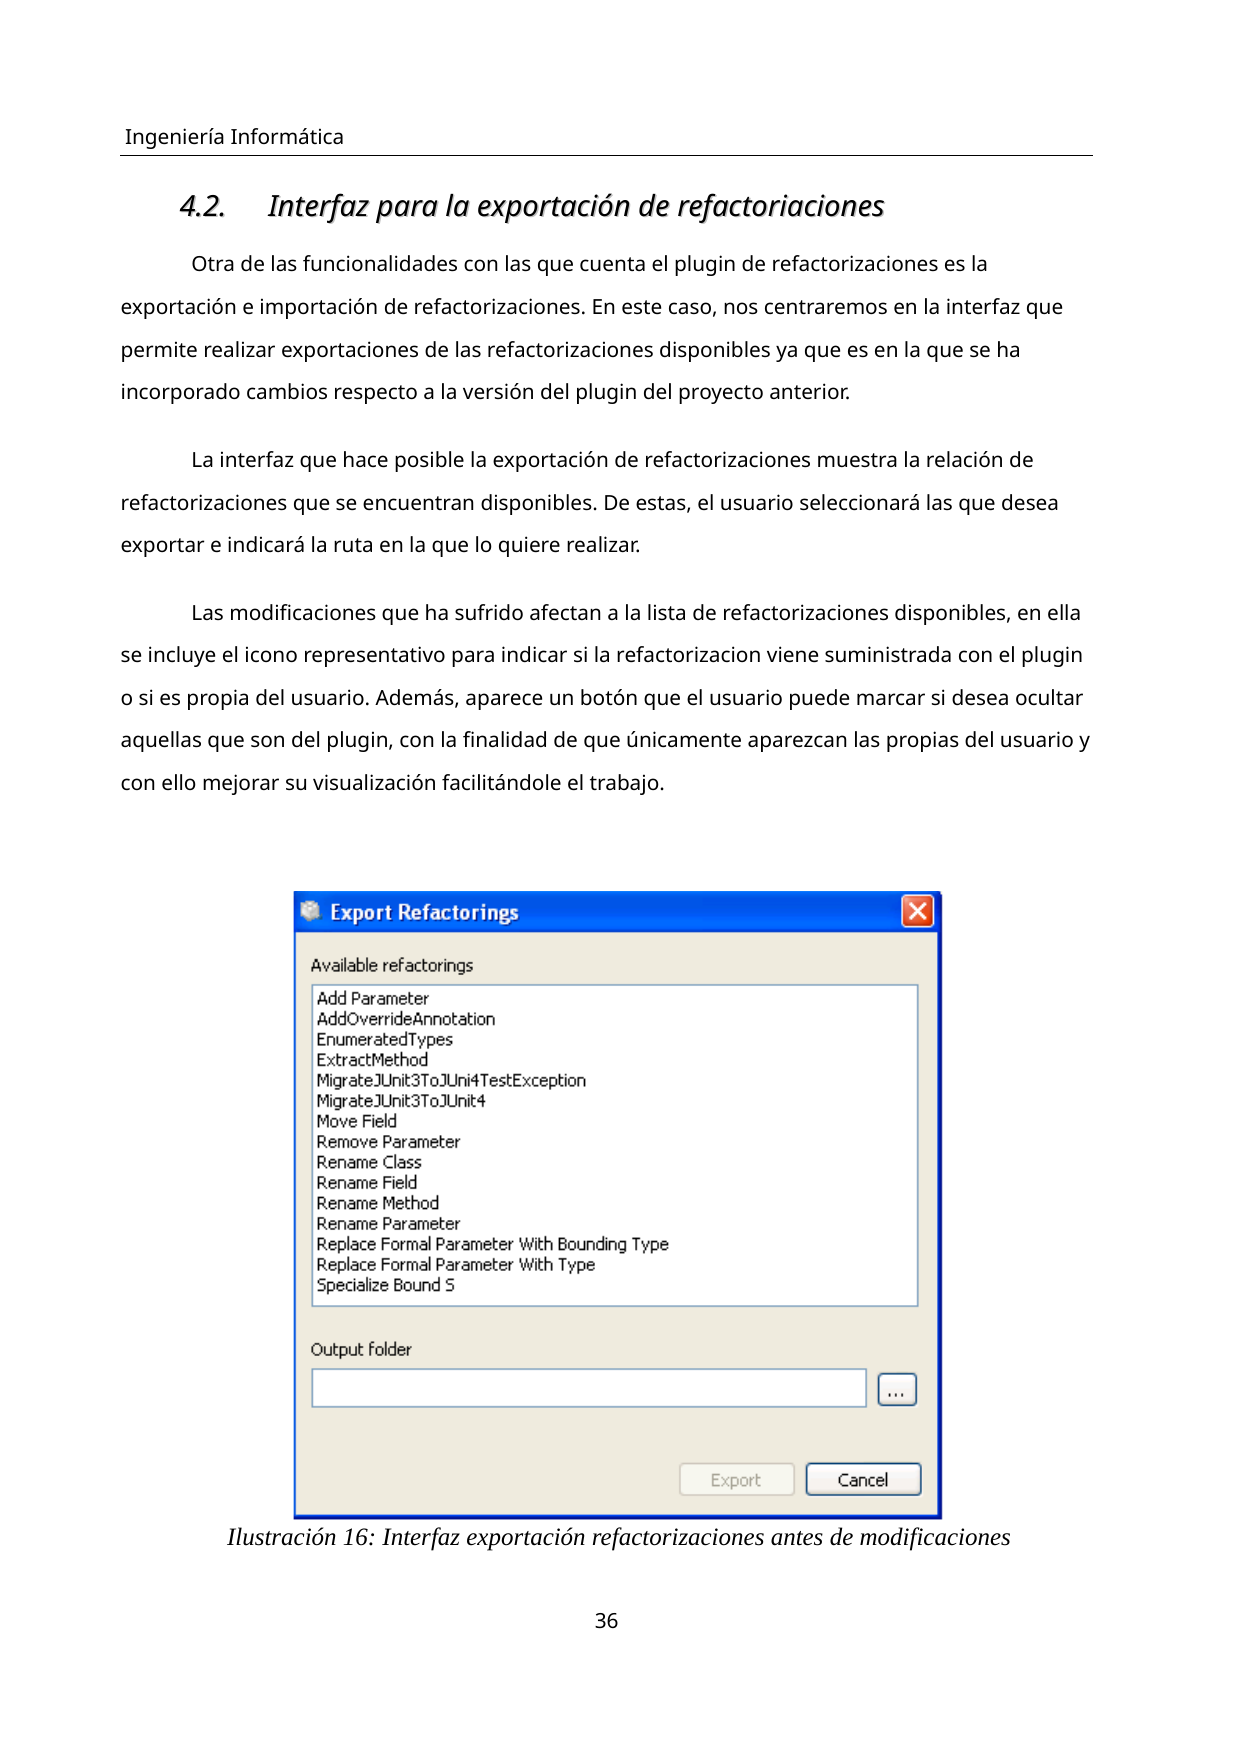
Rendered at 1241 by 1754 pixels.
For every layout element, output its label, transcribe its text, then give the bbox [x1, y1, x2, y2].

subtitle Interfaz para la exportación de refactoriaciones [179, 185, 1093, 224]
text La interfaz que hace posible la exportación de refactorizaciones muestra la relación de refactorizaciones que se encuentran disponibles. De estas, el usuario seleccionará las que desea exportar e indicará la ruta en la que lo quiere realizar. [120, 445, 1093, 559]
text Ilustración 16: Interfaz exportación refactorizaciones antes de modificaciones [218, 903, 1022, 1551]
text Otra de las funcionalidades con las que cuenta el plugin de refactorizaciones es la exportación e importación de refactorizaciones. En este caso, nos centraremos en la interfaz que permite realizar exportaciones de las refactorizaciones disponibles ya que es en la que se ha incorporado cambios respecto a la versión del plugin del proyecto anterior. [120, 249, 1093, 406]
text Las modificaciones que ha sufrido afectan a la lista de refactorizaciones disponibles, en ella se incluye el icono representativo para indicar si la refactorizacion viene suministrada con el plugin o si es propia del usuario. Además, aparece un botón que el usuario puede marcar si desea ocultar aquellas que son del plugin, con la finalidad de que únicamente aparezcan las propias del usuario y con ello mejorar su visualización facilitándole el trabajo. [120, 598, 1093, 797]
